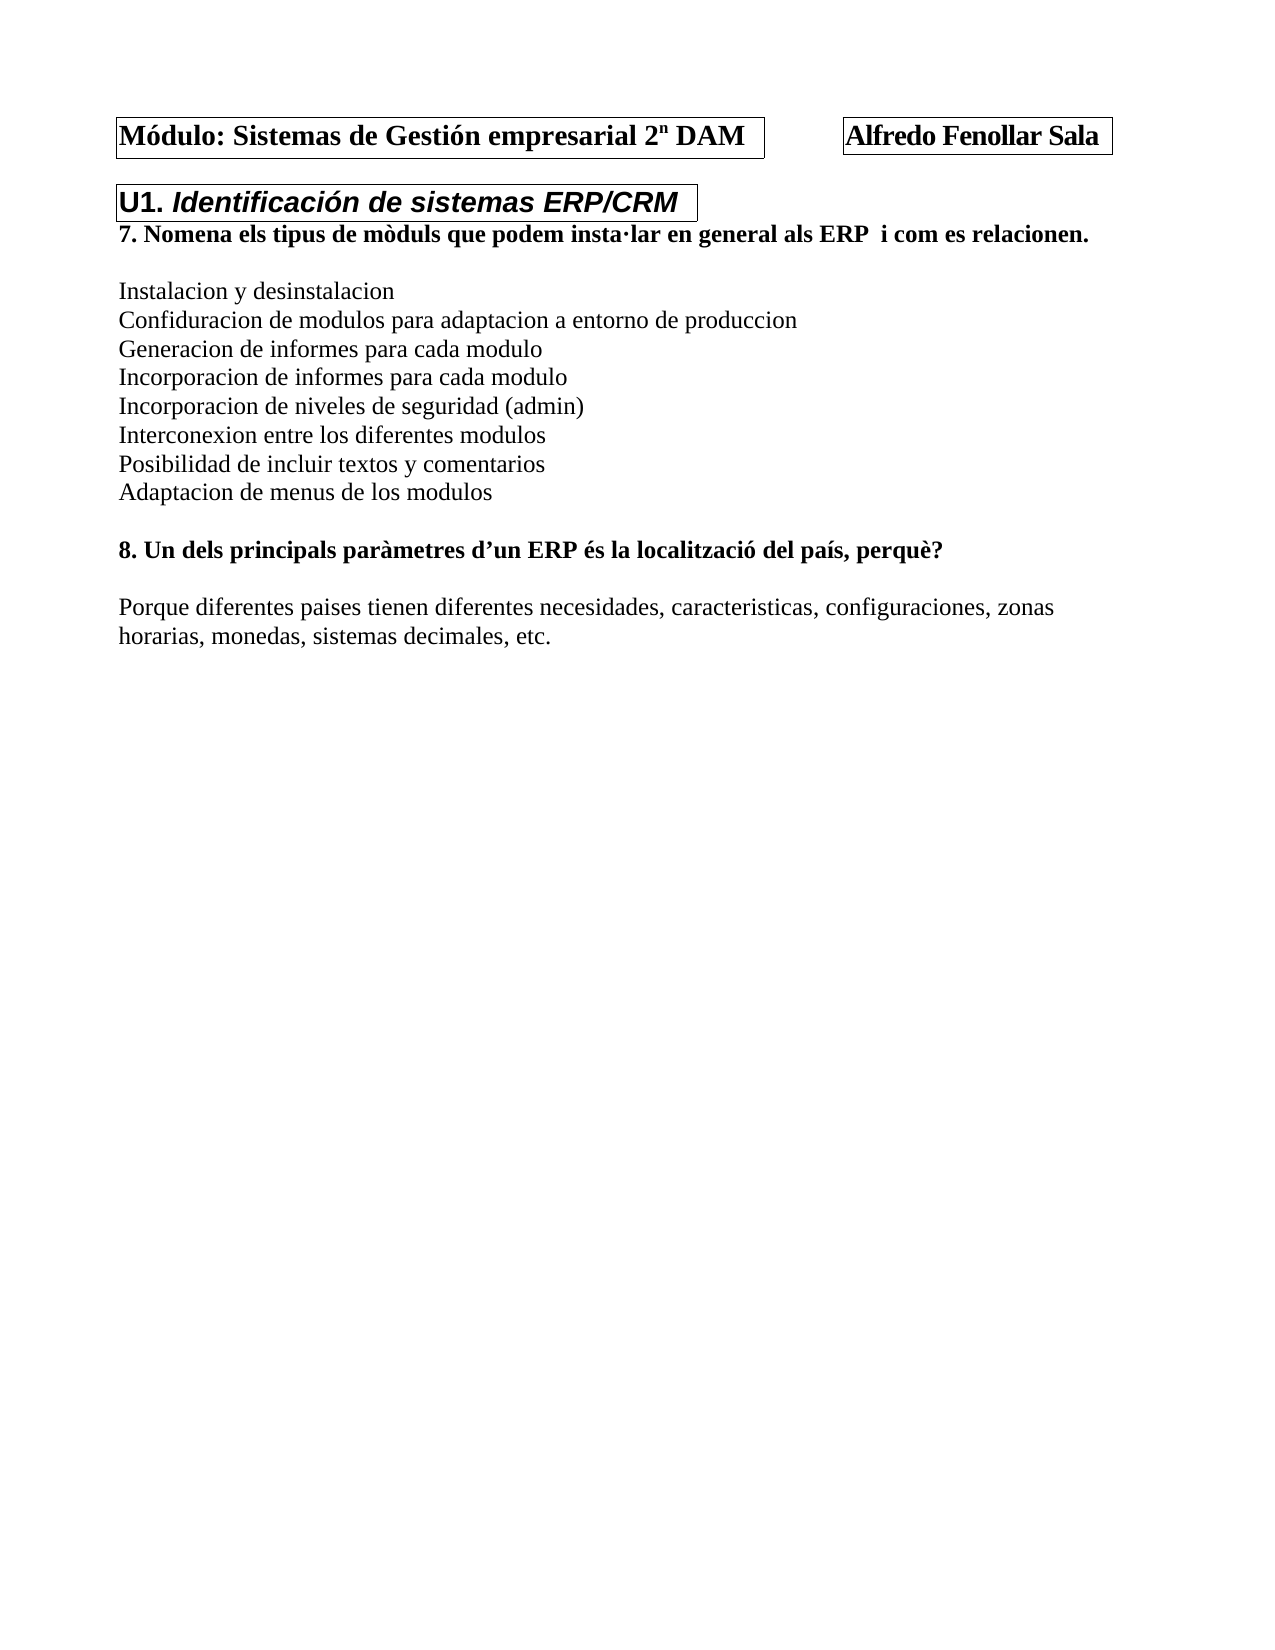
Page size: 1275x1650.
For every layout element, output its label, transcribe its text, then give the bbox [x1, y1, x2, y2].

list Porque diferentes paises tienen diferentes necesidades, caracteristicas, configuraciones, zonas horarias, monedas, sistemas decimales, etc. [118, 592, 1142, 650]
list Posibilidad de incluir textos y comentarios [118, 449, 1142, 477]
list Adaptacion de menus de los modulos [118, 477, 1142, 506]
list Incorporacion de niveles de seguridad (admin) [118, 391, 1142, 420]
list Instalacion y desinstalacion [118, 276, 1142, 305]
list Generacion de informes para cada modulo [118, 334, 1142, 362]
list Incorporacion de informes para cada modulo [118, 362, 1142, 391]
list Nomena els tipus de mòduls que podem insta·lar en general als ERP i com es relacionen. [118, 219, 1169, 247]
list Interconexion entre los diferentes modulos [118, 420, 1142, 449]
list Un dels principals paràmetres d’un ERP és la localització del país, perquè? [118, 535, 1169, 564]
list Confiduracion de modulos para adaptacion a entorno de produccion [118, 305, 1142, 334]
